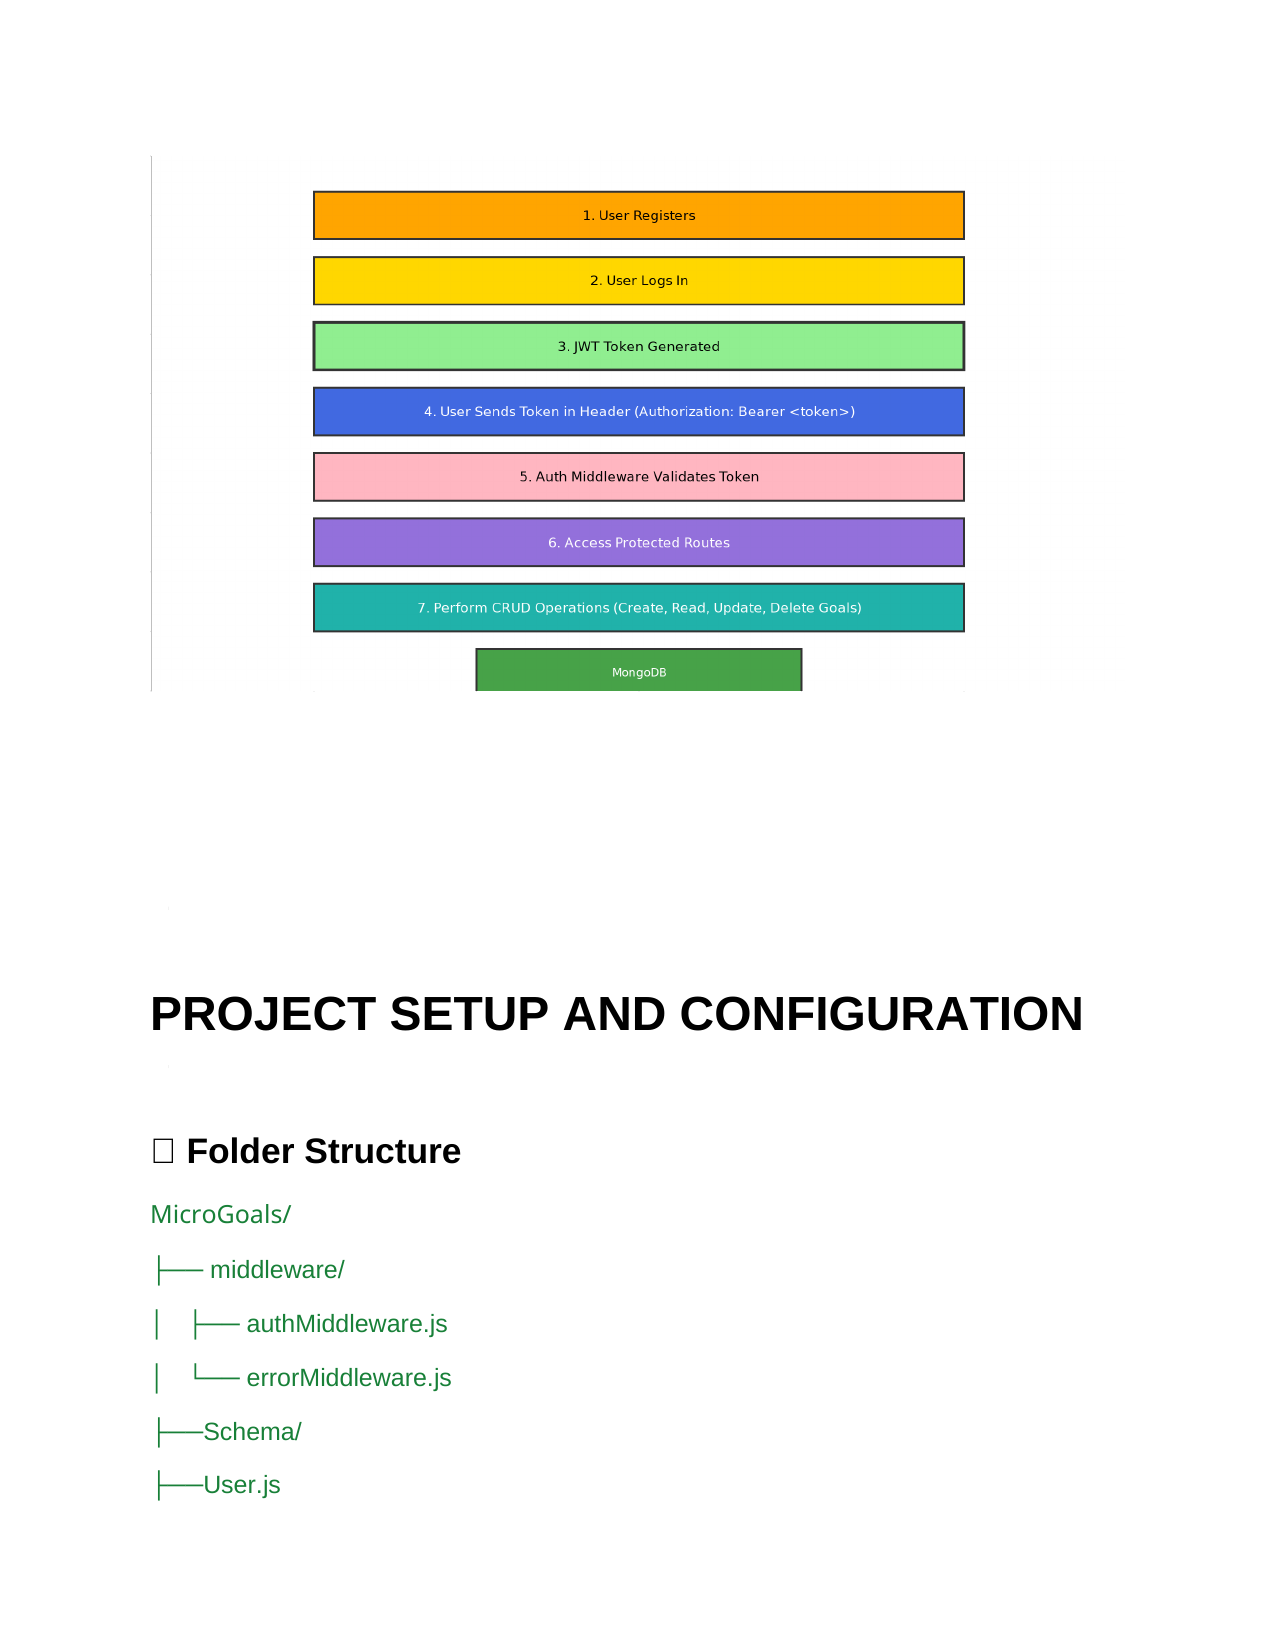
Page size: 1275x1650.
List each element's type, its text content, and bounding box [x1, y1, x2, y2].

subtitle PROJECT SETUP AND CONFIGURATION [150, 985, 1125, 1040]
text │ ├── authMiddleware.js [158, 1309, 194, 1338]
text ├──User.js [160, 1471, 1125, 1499]
text ├── middleware/ [160, 1256, 1125, 1284]
text ├──Schema/ [160, 1417, 1125, 1446]
text │ ├── authMiddleware.js [196, 1309, 1125, 1338]
text ├──User.js [150, 1471, 158, 1499]
picture [150, 150, 1125, 692]
text │ └── errorMiddleware.js [158, 1363, 1125, 1392]
text MicroGoals/ [150, 1196, 1125, 1231]
text ├──Schema/ [150, 1417, 158, 1446]
subtitle 🔹 Folder Structure [150, 1131, 1125, 1171]
